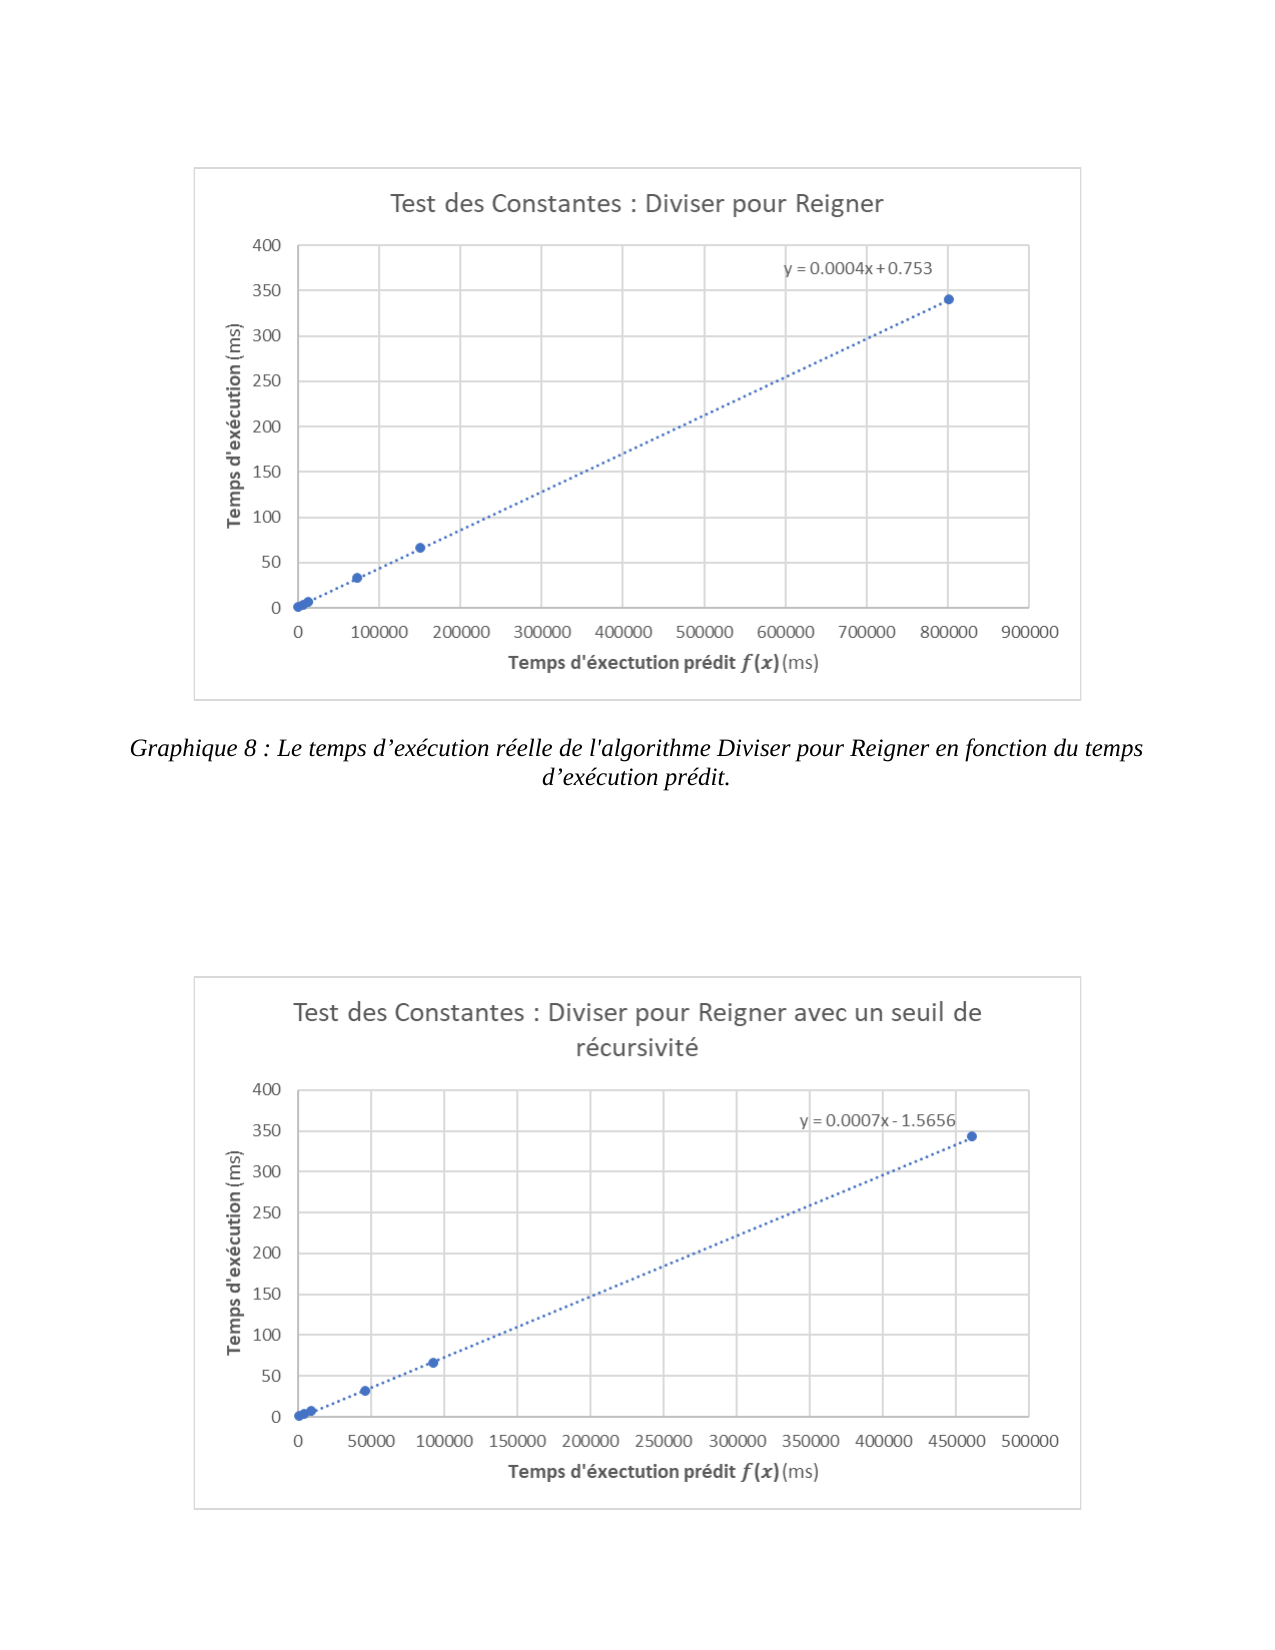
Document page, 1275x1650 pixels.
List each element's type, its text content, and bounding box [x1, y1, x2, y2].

text Graphique 8 : Le temps d’exécution réelle de l'algorithme Diviser pour Reigner en fonction du temps d’exécution prédit. [118, 733, 1157, 791]
